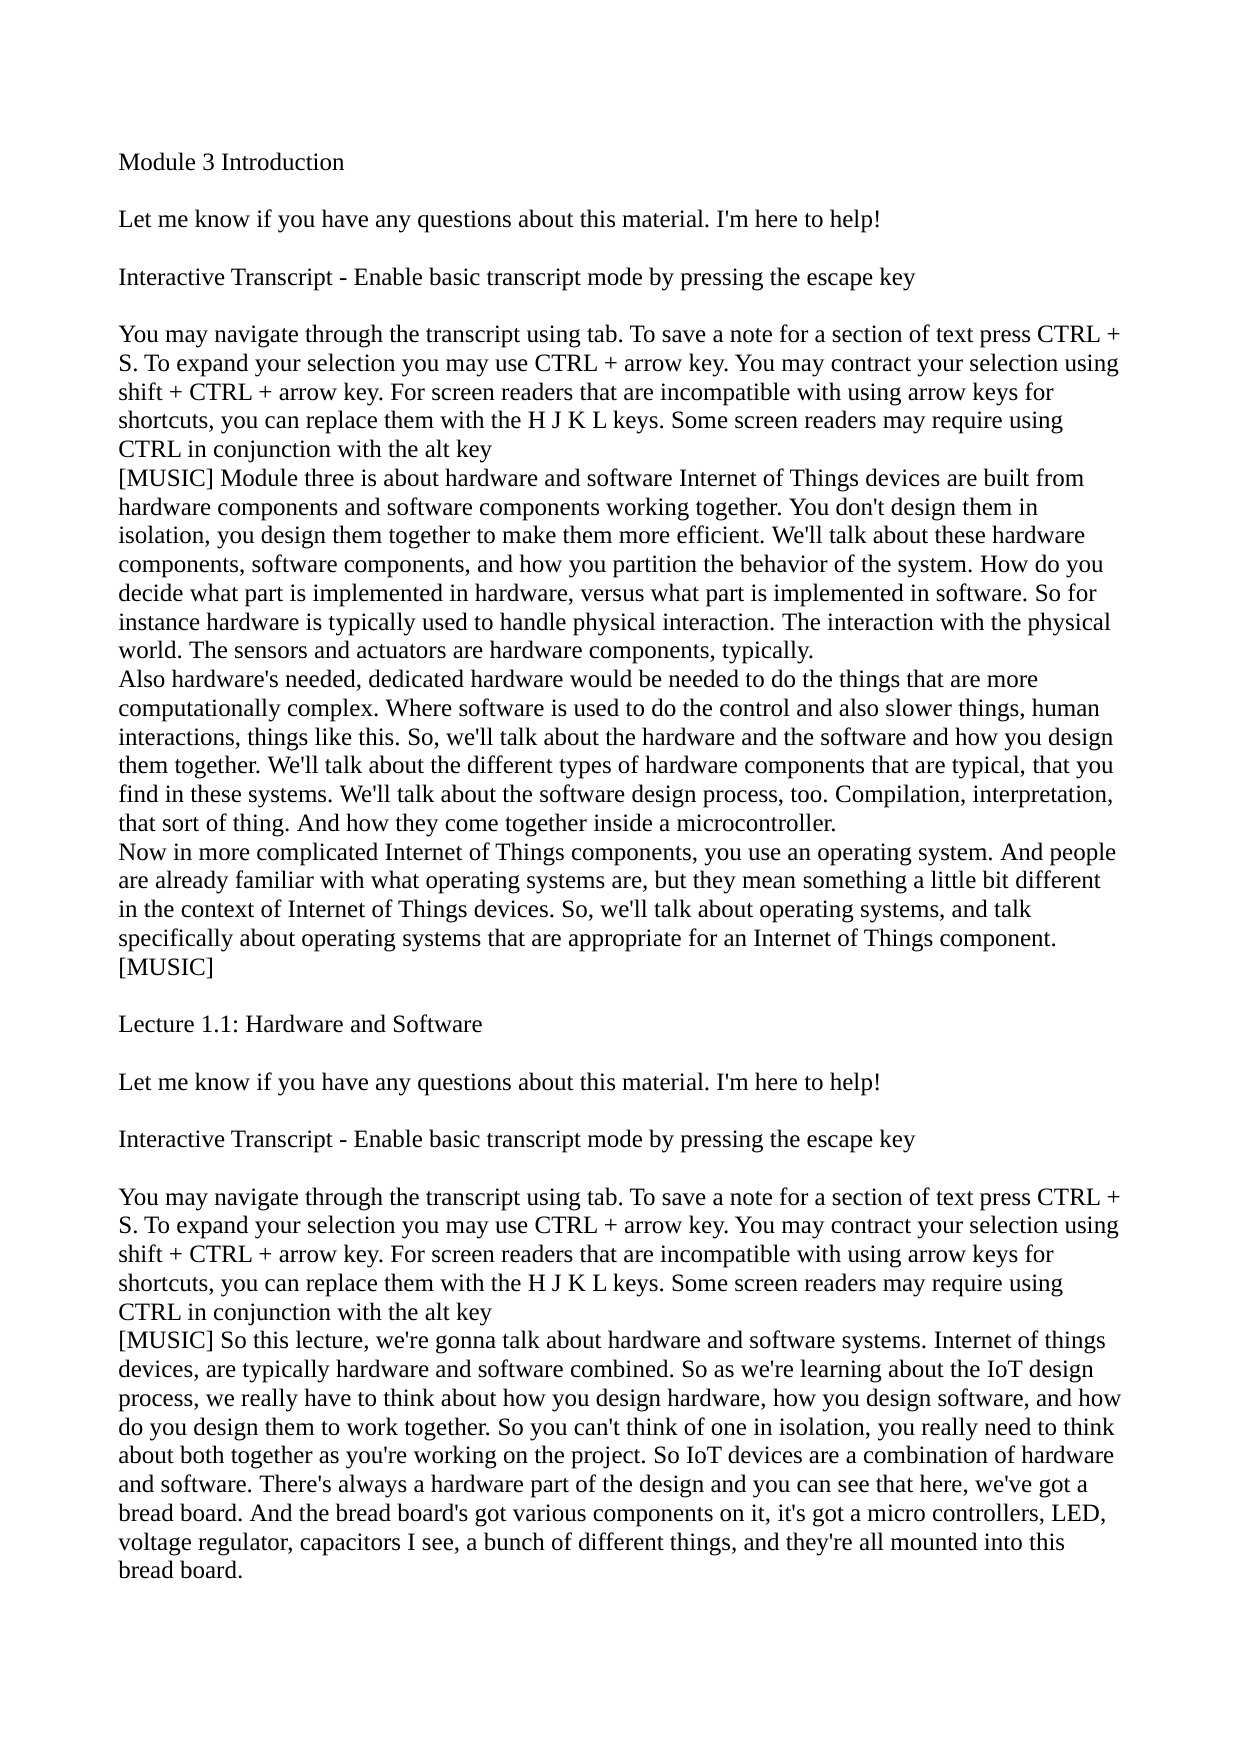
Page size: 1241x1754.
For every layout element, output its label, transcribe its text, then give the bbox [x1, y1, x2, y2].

text ​ [118, 1096, 1122, 1124]
text Module 3 Introduction [118, 147, 1122, 176]
text ​Now in more complicated Internet of Things components, you use an operating system. ​And people are already familiar with what operating systems are, but they mean ​something a little bit different in the context of Internet of Things devices. ​So, we'll talk about operating systems, and talk specifically about operating ​systems that are appropriate for an Internet of Things component. ​[MUSIC] [118, 837, 1122, 981]
text Let me know if you have any questions about this material. I'm here to help! [118, 204, 1122, 233]
text ​[MUSIC] ​So this lecture, we're gonna talk about hardware and software systems. ​Internet of things devices, are typically hardware and software combined. ​So as we're learning about the IoT design process, ​we really have to think about how you design hardware, ​how you design software, and how do you design them to work together. ​So you can't think of one in isolation, ​you really need to think about both together as you're working on the project. ​So IoT devices are a combination of hardware and software. ​There's always a hardware part of the design and you can see that here, ​we've got a bread board. ​And the bread board's got various components on it, ​it's got a micro controllers, LED, voltage regulator, capacitors I see, ​a bunch of different things, and they're all mounted into this bread board. [118, 1326, 1122, 1584]
text Lecture 1.1: Hardware and Software [118, 1009, 1122, 1038]
text You may navigate through the transcript using tab. To save a note for a section of text press CTRL + S. To expand your selection you may use CTRL + arrow key. You may contract your selection using shift + CTRL + arrow key. For screen readers that are incompatible with using arrow keys for shortcuts, you can replace them with the H J K L keys. Some screen readers may require using CTRL in conjunction with the alt key [118, 319, 1122, 463]
text ​ [118, 233, 1122, 262]
text Interactive Transcript - Enable basic transcript mode by pressing the escape key [118, 262, 1122, 291]
text ​Also hardware's needed, dedicated ​hardware would be needed to do the things that are more computationally complex. ​Where software is used to do the control and ​also slower things, human interactions, things like this. ​So, we'll talk about the hardware and the software and how you design them together. ​We'll talk about the different types of hardware components that are typical, ​that you find in these systems. ​We'll talk about the software design process, too. ​Compilation, interpretation, that sort of thing. ​And how they come together inside a microcontroller. [118, 664, 1122, 837]
text Interactive Transcript - Enable basic transcript mode by pressing the escape key [118, 1124, 1122, 1153]
text ​[MUSIC] ​Module three is about hardware and software Internet of Things devices ​are built from hardware components and software components working together. ​You don't design them in isolation, ​you design them together to make them more efficient. ​We'll talk about these hardware components, ​software components, and how you partition the behavior of the system. ​How do you decide what part is implemented in hardware, ​versus what part is implemented in software. ​So for instance hardware is typically used to handle physical interaction. ​The interaction with the physical world. ​The sensors and actuators are hardware components, typically. [118, 463, 1122, 664]
text Let me know if you have any questions about this material. I'm here to help! [118, 1067, 1122, 1096]
text You may navigate through the transcript using tab. To save a note for a section of text press CTRL + S. To expand your selection you may use CTRL + arrow key. You may contract your selection using shift + CTRL + arrow key. For screen readers that are incompatible with using arrow keys for shortcuts, you can replace them with the H J K L keys. Some screen readers may require using CTRL in conjunction with the alt key [118, 1182, 1122, 1326]
